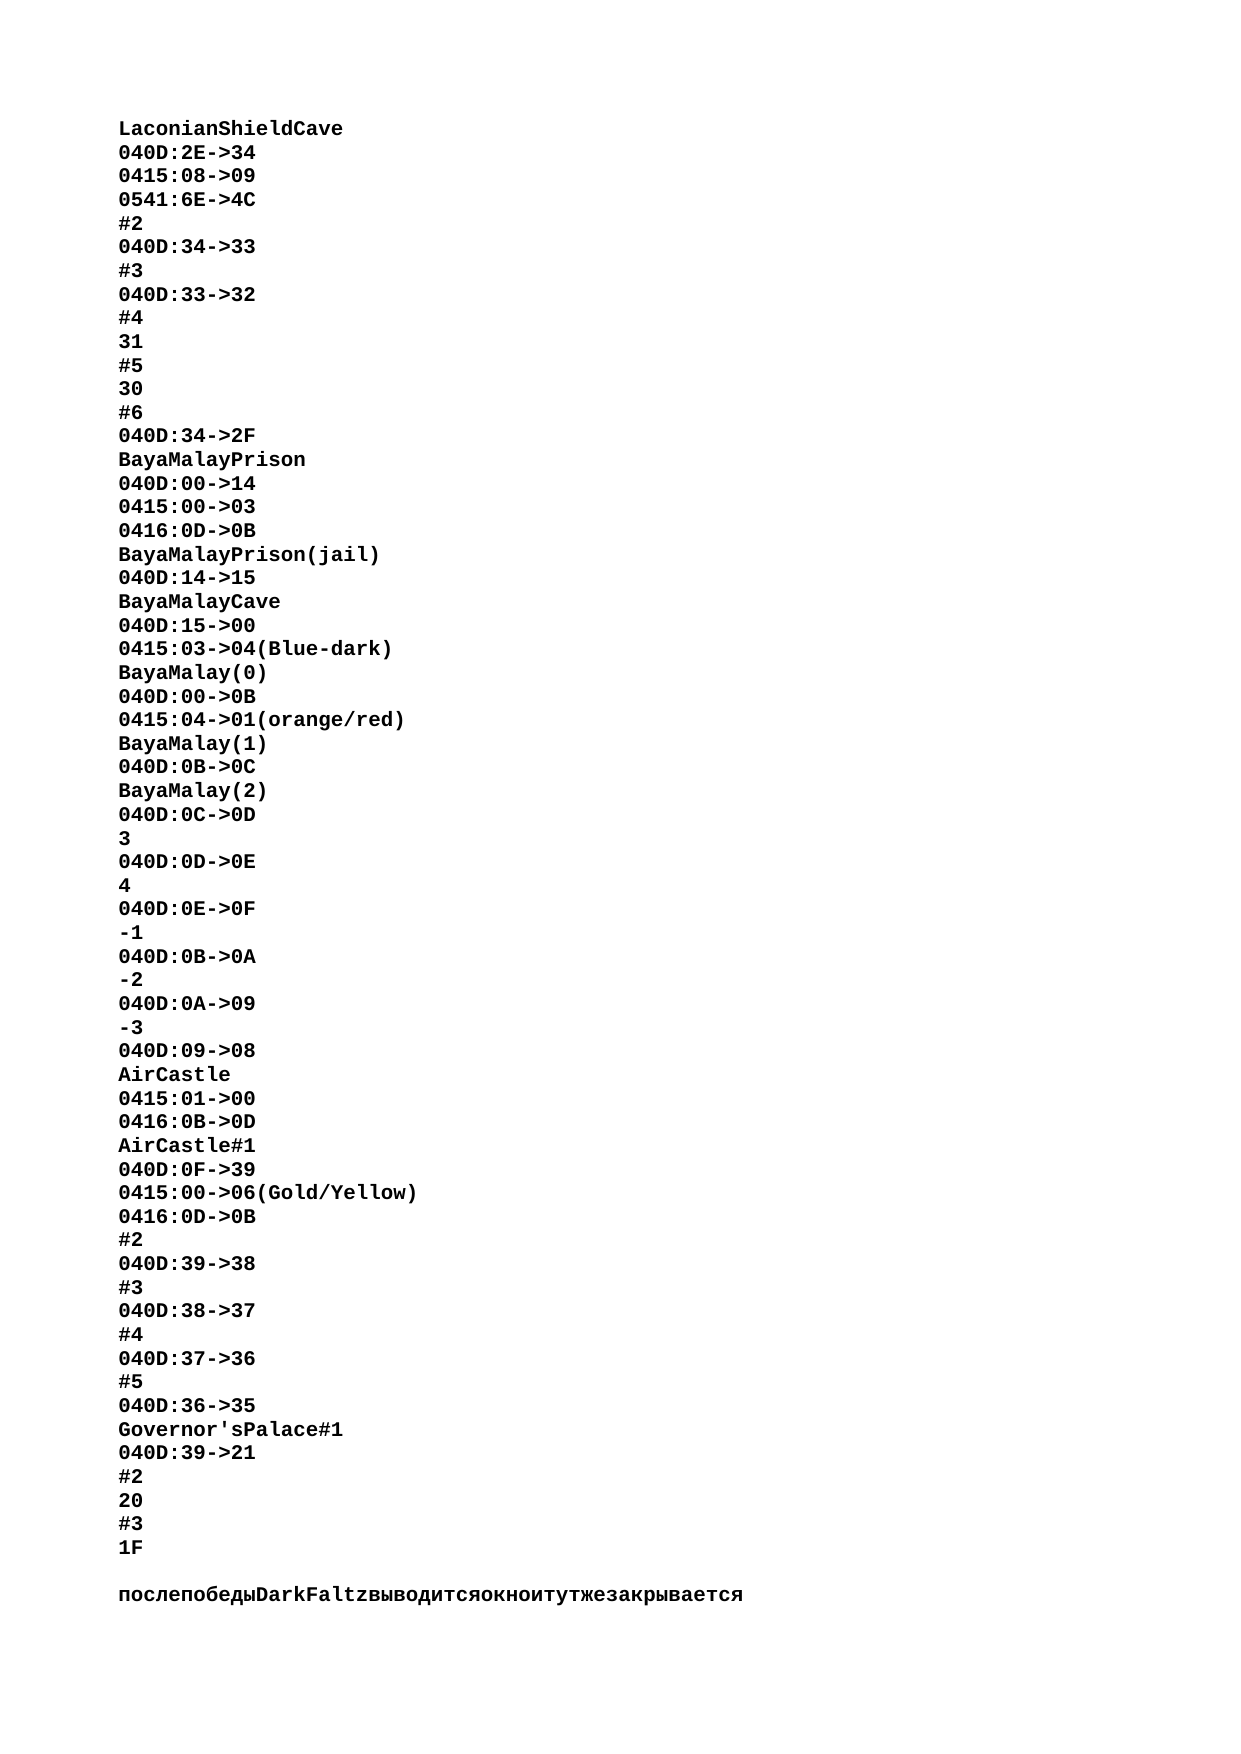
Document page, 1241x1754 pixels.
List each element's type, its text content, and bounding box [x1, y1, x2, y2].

text 0415:00->06(Gold/Yellow) [118, 1182, 1122, 1206]
text 040D:09->08 [118, 1040, 1122, 1064]
text 040D:00->14 [118, 473, 1122, 496]
text 040D:0F->39 [118, 1158, 1122, 1182]
text #2 [118, 213, 1122, 236]
text 0416:0B->0D [118, 1111, 1122, 1135]
text 040D:15->00 [118, 615, 1122, 638]
text LaconianShieldCave [118, 118, 1122, 142]
text 040D:34->33 [118, 236, 1122, 260]
text 040D:0A->09 [118, 993, 1122, 1017]
text 040D:00->0B [118, 686, 1122, 709]
text BayaMalay(2) [118, 780, 1122, 804]
text #4 [118, 1324, 1122, 1348]
text #3 [118, 1513, 1122, 1537]
text BayaMalayPrison(jail) [118, 544, 1122, 567]
text 040D:0E->0F [118, 898, 1122, 922]
text 040D:33->32 [118, 284, 1122, 307]
text -3 [118, 1017, 1122, 1040]
text 0415:00->03 [118, 496, 1122, 520]
text BayaMalayCave [118, 591, 1122, 615]
text BayaMalay(1) [118, 733, 1122, 757]
text 0415:04->01(orange/red) [118, 709, 1122, 733]
text BayaMalayPrison [118, 449, 1122, 473]
text #6 [118, 402, 1122, 426]
text AirCastle [118, 1064, 1122, 1088]
text Governor'sPalace#1 [118, 1419, 1122, 1442]
text 0415:03->04(Blue-dark) [118, 638, 1122, 662]
text 040D:14->15 [118, 567, 1122, 591]
text #5 [118, 1371, 1122, 1395]
text 040D:0D->0E [118, 851, 1122, 875]
text 040D:34->2F [118, 426, 1122, 449]
text 040D:0B->0A [118, 946, 1122, 969]
text 040D:38->37 [118, 1300, 1122, 1324]
text послепобедыDarkFaltzвыводитсяокноитутжезакрывается [118, 1584, 1122, 1608]
text 4 [118, 875, 1122, 898]
text 0415:08->09 [118, 165, 1122, 189]
text #2 [118, 1466, 1122, 1489]
text #2 [118, 1229, 1122, 1253]
text 040D:36->35 [118, 1395, 1122, 1419]
text 040D:39->21 [118, 1442, 1122, 1466]
text 0416:0D->0B [118, 520, 1122, 544]
text AirCastle#1 [118, 1135, 1122, 1158]
text 040D:2E->34 [118, 142, 1122, 165]
text #4 [118, 307, 1122, 331]
text #5 [118, 354, 1122, 378]
text 040D:37->36 [118, 1348, 1122, 1371]
text 31 [118, 331, 1122, 354]
text 0416:0D->0B [118, 1206, 1122, 1229]
text -1 [118, 922, 1122, 946]
text -2 [118, 969, 1122, 993]
text 0415:01->00 [118, 1088, 1122, 1111]
text 1F [118, 1537, 1122, 1561]
text 3 [118, 827, 1122, 851]
text 30 [118, 378, 1122, 402]
text #3 [118, 260, 1122, 284]
text 040D:0C->0D [118, 804, 1122, 827]
text 0541:6E->4C [118, 189, 1122, 213]
text 040D:0B->0C [118, 757, 1122, 780]
text 20 [118, 1489, 1122, 1513]
text 040D:39->38 [118, 1253, 1122, 1277]
text BayaMalay(0) [118, 662, 1122, 686]
text #3 [118, 1277, 1122, 1300]
